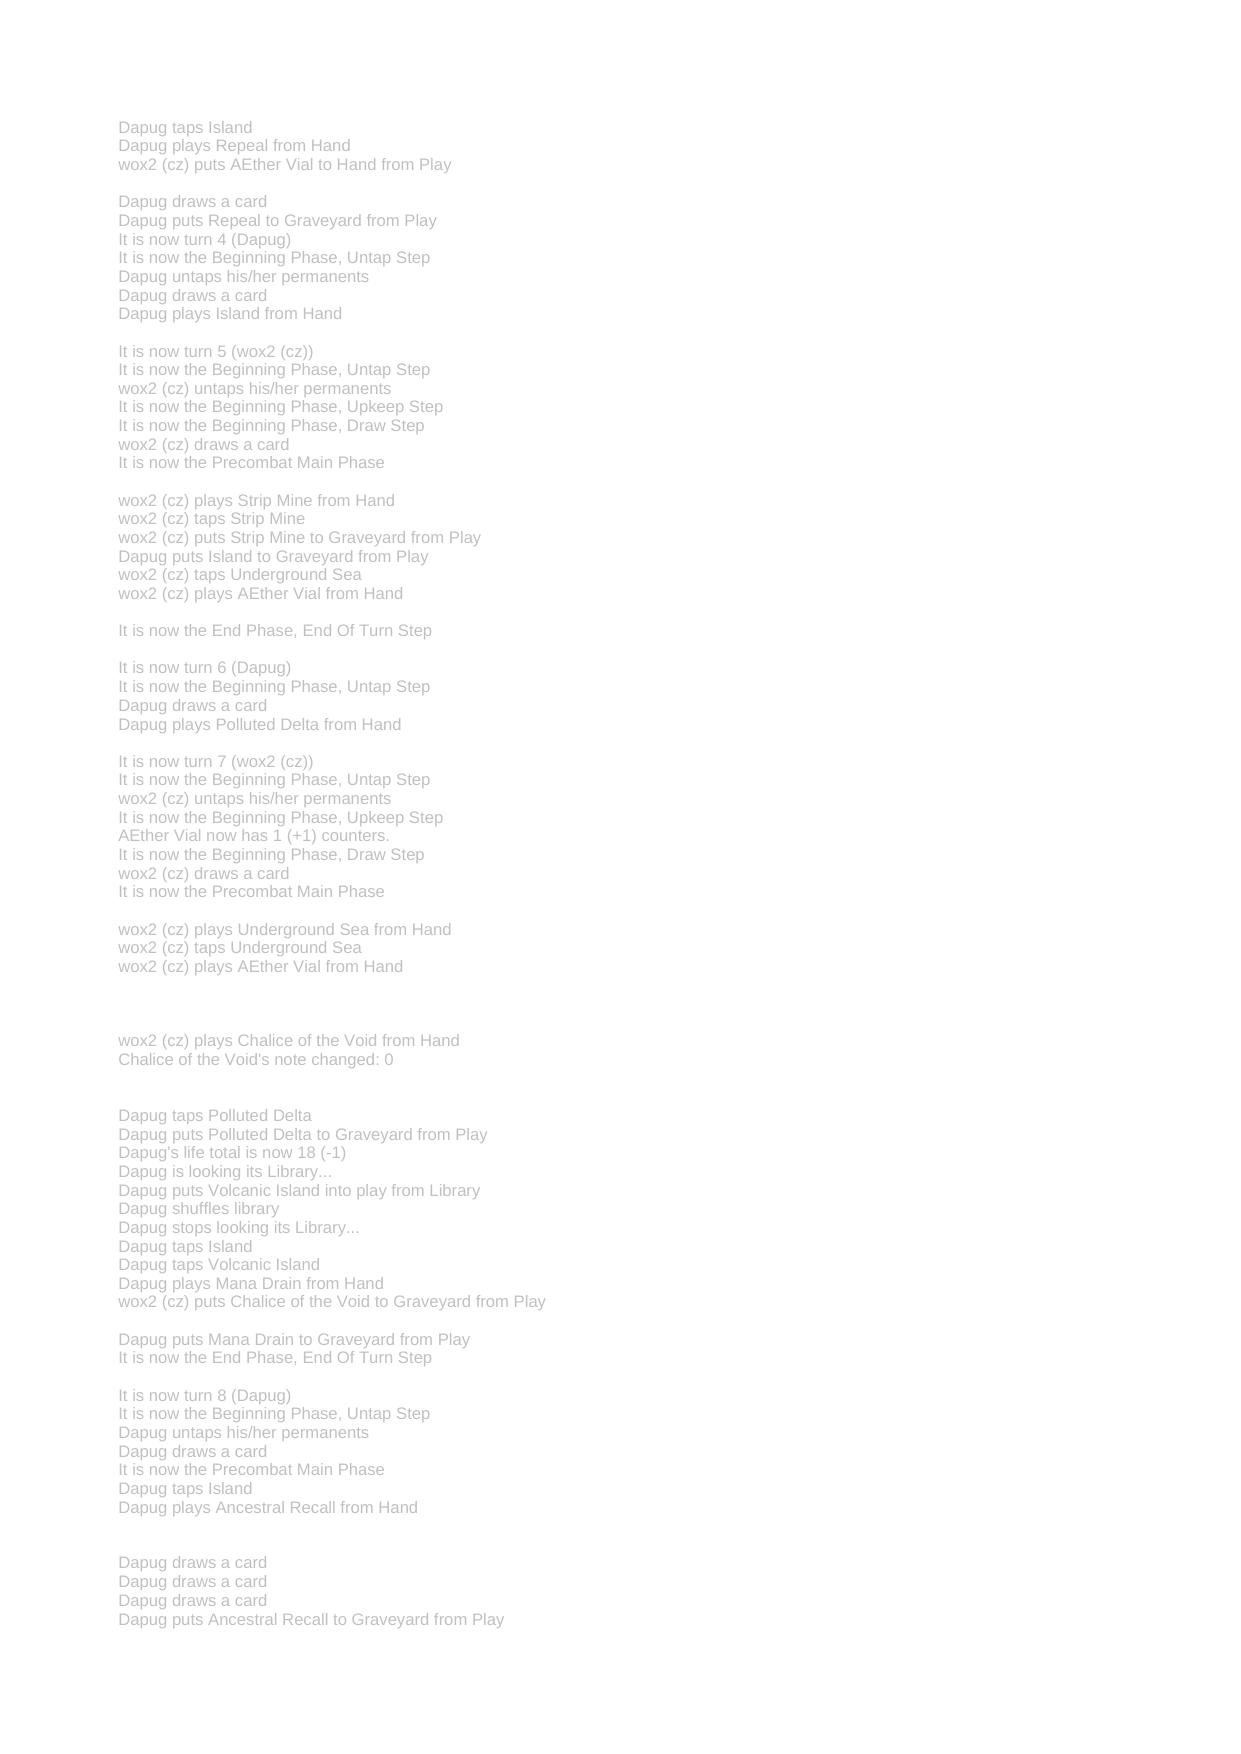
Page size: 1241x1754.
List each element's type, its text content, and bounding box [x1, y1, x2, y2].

text wox2 (cz) puts AEther Vial to Hand from Play [118, 155, 1122, 174]
text <Dapug> End my turn [118, 733, 1122, 752]
text wox2 (cz) draws a card [118, 435, 1122, 454]
text Chalice of the Void's note changed: 0 [118, 1050, 1122, 1069]
text Dapug taps Island [118, 1479, 1122, 1498]
text Dapug puts Ancestral Recall to Graveyard from Play [118, 1610, 1122, 1628]
text wox2 (cz) taps Underground Sea [118, 938, 1122, 957]
text Dapug puts Volcanic Island into play from Library [118, 1181, 1122, 1199]
text Dapug plays Island from Hand [118, 304, 1122, 323]
text Dapug taps Island [118, 118, 1122, 137]
text Dapug taps Island [118, 1237, 1122, 1256]
text wox2 (cz) plays Chalice of the Void from Hand [118, 1032, 1122, 1050]
text wox2 (cz) draws a card [118, 864, 1122, 883]
text wox2 (cz) taps Underground Sea [118, 566, 1122, 584]
text It is now the Beginning Phase, Untap Step [118, 677, 1122, 696]
text wox2 (cz) plays Underground Sea from Hand [118, 920, 1122, 938]
text Dapug's life total is now 18 (-1) [118, 1144, 1122, 1162]
text Dapug plays Polluted Delta from Hand [118, 715, 1122, 733]
text It is now the End Phase, End Of Turn Step [118, 1349, 1122, 1367]
text Dapug draws a card [118, 193, 1122, 211]
text Dapug draws a card [118, 1554, 1122, 1572]
text <Dapug> Ok? [118, 1517, 1122, 1535]
text It is now turn 8 (Dapug) [118, 1386, 1122, 1405]
text Dapug draws a card [118, 1572, 1122, 1591]
text It is now the Beginning Phase, Untap Step [118, 361, 1122, 379]
text Dapug untaps his/her permanents [118, 1423, 1122, 1442]
text Dapug puts Island to Graveyard from Play [118, 547, 1122, 566]
text Dapug is looking its Library... [118, 1162, 1122, 1181]
text wox2 (cz) puts Strip Mine to Graveyard from Play [118, 528, 1122, 547]
text <Dapug> Ok [118, 994, 1122, 1013]
text It is now the Beginning Phase, Untap Step [118, 771, 1122, 789]
text <wox2 (cz)> Ok? [118, 1069, 1122, 1088]
text Dapug plays Mana Drain from Hand [118, 1274, 1122, 1293]
text <wox2 (cz)> End my turn [118, 1367, 1122, 1386]
text It is now the Beginning Phase, Upkeep Step [118, 398, 1122, 416]
text wox2 (cz) plays AEther Vial from Hand [118, 957, 1122, 976]
text <wox2 (cz)> End my turn [118, 640, 1122, 659]
text <Dapug> Ok [118, 603, 1122, 622]
text It is now the Precombat Main Phase [118, 454, 1122, 472]
text <wox2 (cz)> Thinking [118, 472, 1122, 491]
text It is now the Beginning Phase, Draw Step [118, 416, 1122, 435]
text wox2 (cz) taps Strip Mine [118, 510, 1122, 528]
text <wox2 (cz)> Ok [118, 1535, 1122, 1554]
text Dapug draws a card [118, 1442, 1122, 1461]
text It is now turn 7 (wox2 (cz)) [118, 752, 1122, 771]
text Dapug puts Polluted Delta to Graveyard from Play [118, 1125, 1122, 1144]
text It is now the Precombat Main Phase [118, 883, 1122, 901]
text It is now the End Phase, End Of Turn Step [118, 622, 1122, 640]
text <wox2 (cz)> Ok [118, 1311, 1122, 1330]
text <wox2 (cz)> Ok? [118, 976, 1122, 994]
text It is now turn 6 (Dapug) [118, 659, 1122, 677]
text wox2 (cz) untaps his/her permanents [118, 789, 1122, 808]
text Dapug puts Mana Drain to Graveyard from Play [118, 1330, 1122, 1349]
text Dapug puts Repeal to Graveyard from Play [118, 211, 1122, 230]
text wox2 (cz) untaps his/her permanents [118, 379, 1122, 398]
text <Dapug> End my turn [118, 323, 1122, 342]
text It is now the Beginning Phase, Untap Step [118, 249, 1122, 267]
text Dapug draws a card [118, 1591, 1122, 1610]
text wox2 (cz) puts Chalice of the Void to Graveyard from Play [118, 1293, 1122, 1311]
text It is now the Beginning Phase, Untap Step [118, 1405, 1122, 1423]
text Dapug plays Repeal from Hand [118, 137, 1122, 155]
text Dapug draws a card [118, 286, 1122, 304]
text <wox2 (cz)> Ok [118, 174, 1122, 193]
text It is now turn 4 (Dapug) [118, 230, 1122, 249]
text It is now the Precombat Main Phase [118, 1461, 1122, 1479]
text It is now turn 5 (wox2 (cz)) [118, 342, 1122, 361]
text <wox2 (cz)> Thinking [118, 1013, 1122, 1032]
text Dapug taps Volcanic Island [118, 1256, 1122, 1274]
text <Dapug> Thinking [118, 1088, 1122, 1106]
text wox2 (cz) plays AEther Vial from Hand [118, 584, 1122, 603]
text Dapug plays Ancestral Recall from Hand [118, 1498, 1122, 1517]
text It is now the Beginning Phase, Draw Step [118, 845, 1122, 864]
text <wox2 (cz)> Thinking [118, 901, 1122, 920]
text It is now the Beginning Phase, Upkeep Step [118, 808, 1122, 827]
text Dapug stops looking its Library... [118, 1218, 1122, 1237]
text Dapug draws a card [118, 696, 1122, 715]
text wox2 (cz) plays Strip Mine from Hand [118, 491, 1122, 510]
text Dapug taps Polluted Delta [118, 1106, 1122, 1125]
text Dapug untaps his/her permanents [118, 267, 1122, 286]
text Dapug shuffles library [118, 1199, 1122, 1218]
text AEther Vial now has 1 (+1) counters. [118, 827, 1122, 845]
